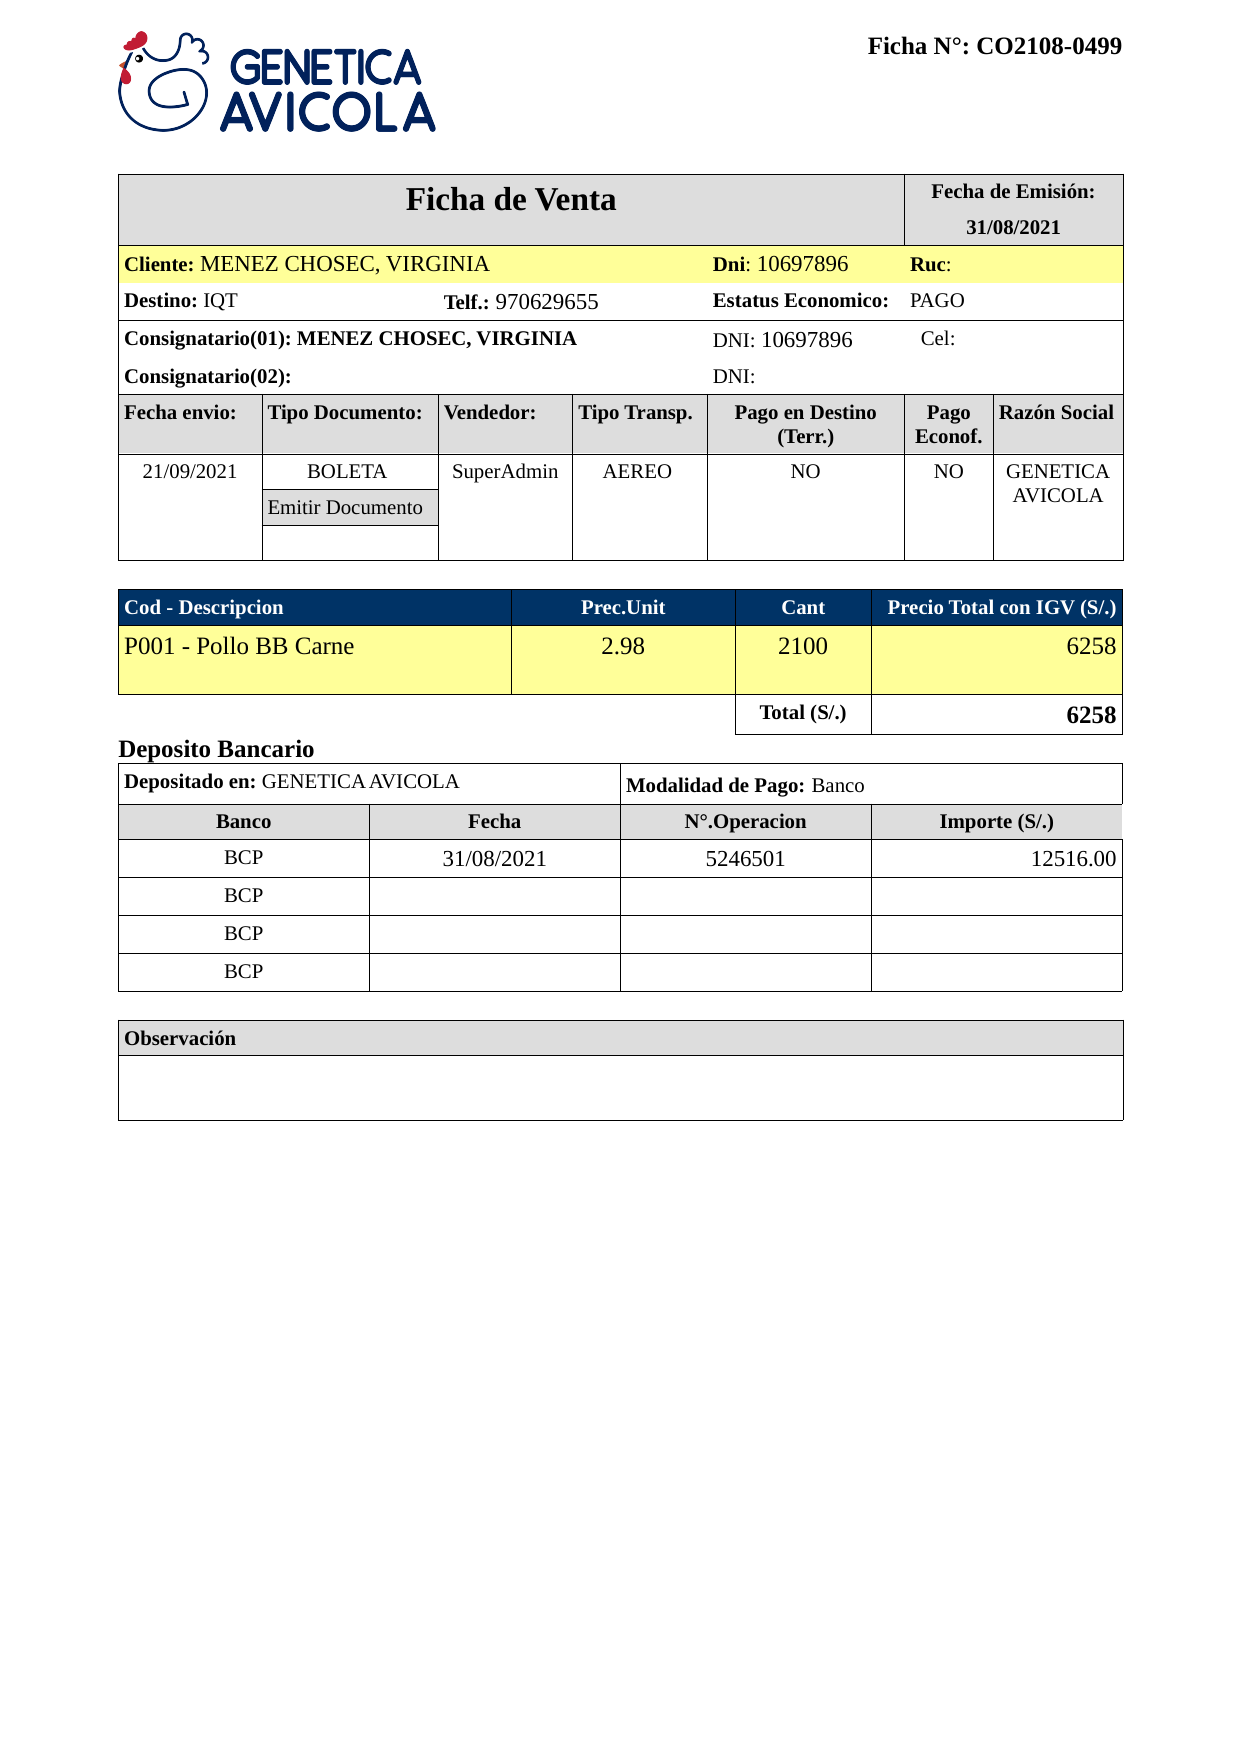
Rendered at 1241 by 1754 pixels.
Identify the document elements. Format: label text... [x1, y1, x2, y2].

table_cell 31/08/2021 [370, 840, 620, 877]
table_cell NO [905, 455, 993, 560]
table_cell [621, 878, 871, 915]
table_header Depositado en: GENETICA AVICOLA [119, 764, 620, 803]
table_header Modalidad de Pago: Banco [621, 764, 1122, 803]
table_cell Estatus Economico: [707, 283, 904, 320]
table_header Ficha de Venta [119, 175, 904, 245]
table_cell [872, 878, 1122, 915]
table_cell [370, 916, 620, 953]
table_cell Importe (S/.) [872, 805, 1122, 839]
table_cell Consignatario(01): MENEZ CHOSEC, VIRGINIA [119, 321, 707, 358]
table_cell AEREO [573, 455, 707, 560]
table_cell BCP [119, 840, 369, 877]
table_cell Ruc: [904, 246, 1123, 283]
table_cell 6258 [872, 626, 1122, 694]
table_cell BCP [119, 878, 369, 915]
table_cell 2100 [736, 626, 871, 694]
table_cell Cliente: MENEZ CHOSEC, VIRGINIA [119, 246, 707, 283]
table_header Prec.Unit [512, 590, 735, 625]
table_cell 21/09/2021 [119, 455, 262, 560]
table_cell [872, 916, 1122, 953]
table_cell 31/08/2021 [905, 209, 1123, 245]
table_cell 12516.00 [872, 840, 1122, 877]
table_cell Destino: IQT [119, 283, 438, 320]
table_cell 2.98 [512, 626, 735, 694]
table_cell Banco [119, 805, 369, 839]
text Deposito Bancario [118, 734, 1122, 763]
table_cell Telf.: 970629655 [438, 283, 707, 320]
table_cell Vendedor: [439, 395, 572, 453]
table_cell Emitir Documento [263, 490, 438, 525]
table_cell [621, 954, 871, 991]
table_cell Razón Social [994, 395, 1123, 453]
table_cell [621, 916, 871, 953]
table_header Fecha de Emisión: [905, 175, 1123, 209]
table_cell [511, 695, 735, 734]
table_cell Fecha envio: [119, 395, 262, 453]
table_header Precio Total con IGV (S/.) [872, 590, 1122, 625]
table_cell 5246501 [621, 840, 871, 877]
table_cell Pago Econof. [905, 395, 993, 453]
table_cell [119, 1056, 1123, 1119]
table_cell Total (S/.) [736, 695, 871, 734]
table_cell GENETICA AVICOLA [994, 455, 1123, 560]
table_cell BCP [119, 954, 369, 991]
table_cell BCP [119, 916, 369, 953]
table_cell [263, 526, 438, 560]
table_cell Cel: [915, 321, 1123, 358]
picture [118, 31, 436, 132]
table_cell N°.Operacion [621, 805, 871, 839]
table_header Cod - Descripcion [119, 590, 511, 625]
table_header Cant [736, 590, 871, 625]
table_cell [872, 954, 1122, 991]
table_cell Pago en Destino (Terr.) [708, 395, 904, 453]
table_cell Tipo Documento: [263, 395, 438, 453]
table_cell SuperAdmin [439, 455, 572, 560]
table_cell DNI: [707, 358, 1123, 394]
table_cell Tipo Transp. [573, 395, 707, 453]
table_cell [370, 878, 620, 915]
table_cell Consignatario(02): [119, 358, 707, 394]
table_header Observación [119, 1021, 1123, 1055]
table_cell [370, 954, 620, 991]
table_cell 6258 [872, 695, 1122, 734]
table_cell [118, 695, 511, 734]
table_cell Dni: 10697896 [707, 246, 904, 283]
table_cell Fecha [370, 805, 620, 839]
table_cell P001 - Pollo BB Carne [119, 626, 511, 694]
table_cell DNI: 10697896 [707, 321, 915, 358]
table_cell NO [708, 455, 904, 560]
table_cell PAGO [904, 283, 1123, 320]
table_cell BOLETA [263, 455, 438, 489]
